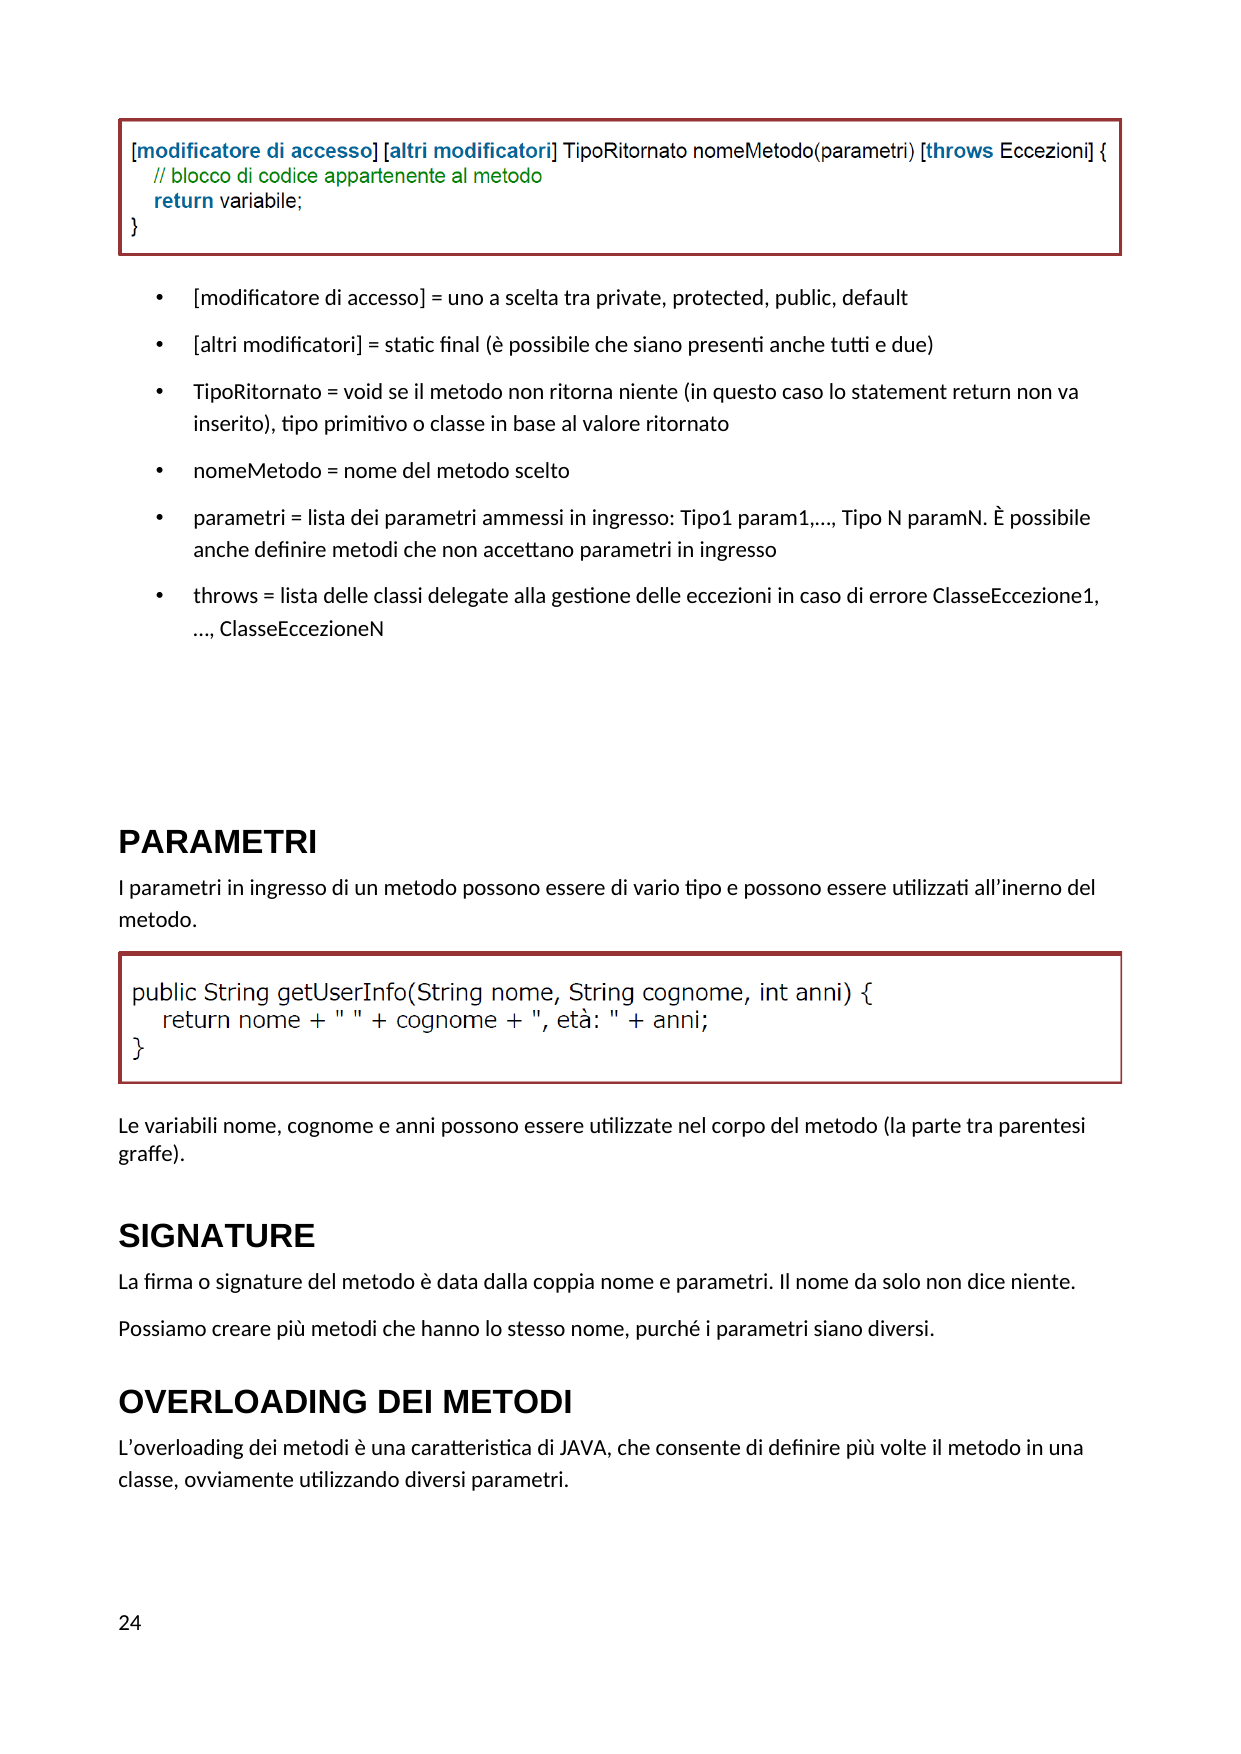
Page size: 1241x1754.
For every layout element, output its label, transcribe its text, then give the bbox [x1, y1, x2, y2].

list parametri = lista dei parametri ammessi in ingresso: Tipo1 param1,…, Tipo N paramN. È possibile anche definire metodi che non accettano parametri in ingresso [156, 503, 1122, 563]
list throws = lista delle classi delegate alla gestione delle eccezioni in caso di errore ClasseEccezione1, …, ClasseEccezioneN [156, 582, 1122, 642]
subtitle PARAMETRI [118, 822, 1122, 860]
text La firma o signature del metodo è data dalla coppia nome e parametri. Il nome da solo non dice niente. [118, 1267, 1122, 1295]
subtitle SIGNATURE [118, 1216, 1122, 1255]
picture [118, 118, 1123, 256]
text Possiamo creare più metodi che hanno lo stesso nome, purché i parametri siano diversi. [118, 1314, 1122, 1342]
subtitle OVERLOADING DEI METODI [118, 1382, 1122, 1420]
list nomeMetodo = nome del metodo scelto [156, 456, 1122, 484]
text Le variabili nome, cognome e anni possono essere utilizzate nel corpo del metodo (la parte tra parentesi graffe). [118, 1111, 1122, 1167]
list TipoRitornato = void se il metodo non ritorna niente (in questo caso lo statement return non va inserito), tipo primitivo o classe in base al valore ritornato [156, 377, 1122, 437]
picture [118, 951, 1123, 1084]
text L’overloading dei metodi è una caratteristica di JAVA, che consente di definire più volte il metodo in una classe, ovviamente utilizzando diversi parametri. [118, 1433, 1122, 1493]
list [modificatore di accesso] = uno a scelta tra private, protected, public, default [156, 283, 1122, 311]
list [altri modificatori] = static final (è possibile che siano presenti anche tutti e due) [156, 330, 1122, 358]
text I parametri in ingresso di un metodo possono essere di vario tipo e possono essere utilizzati all’inerno del metodo. [118, 873, 1122, 933]
